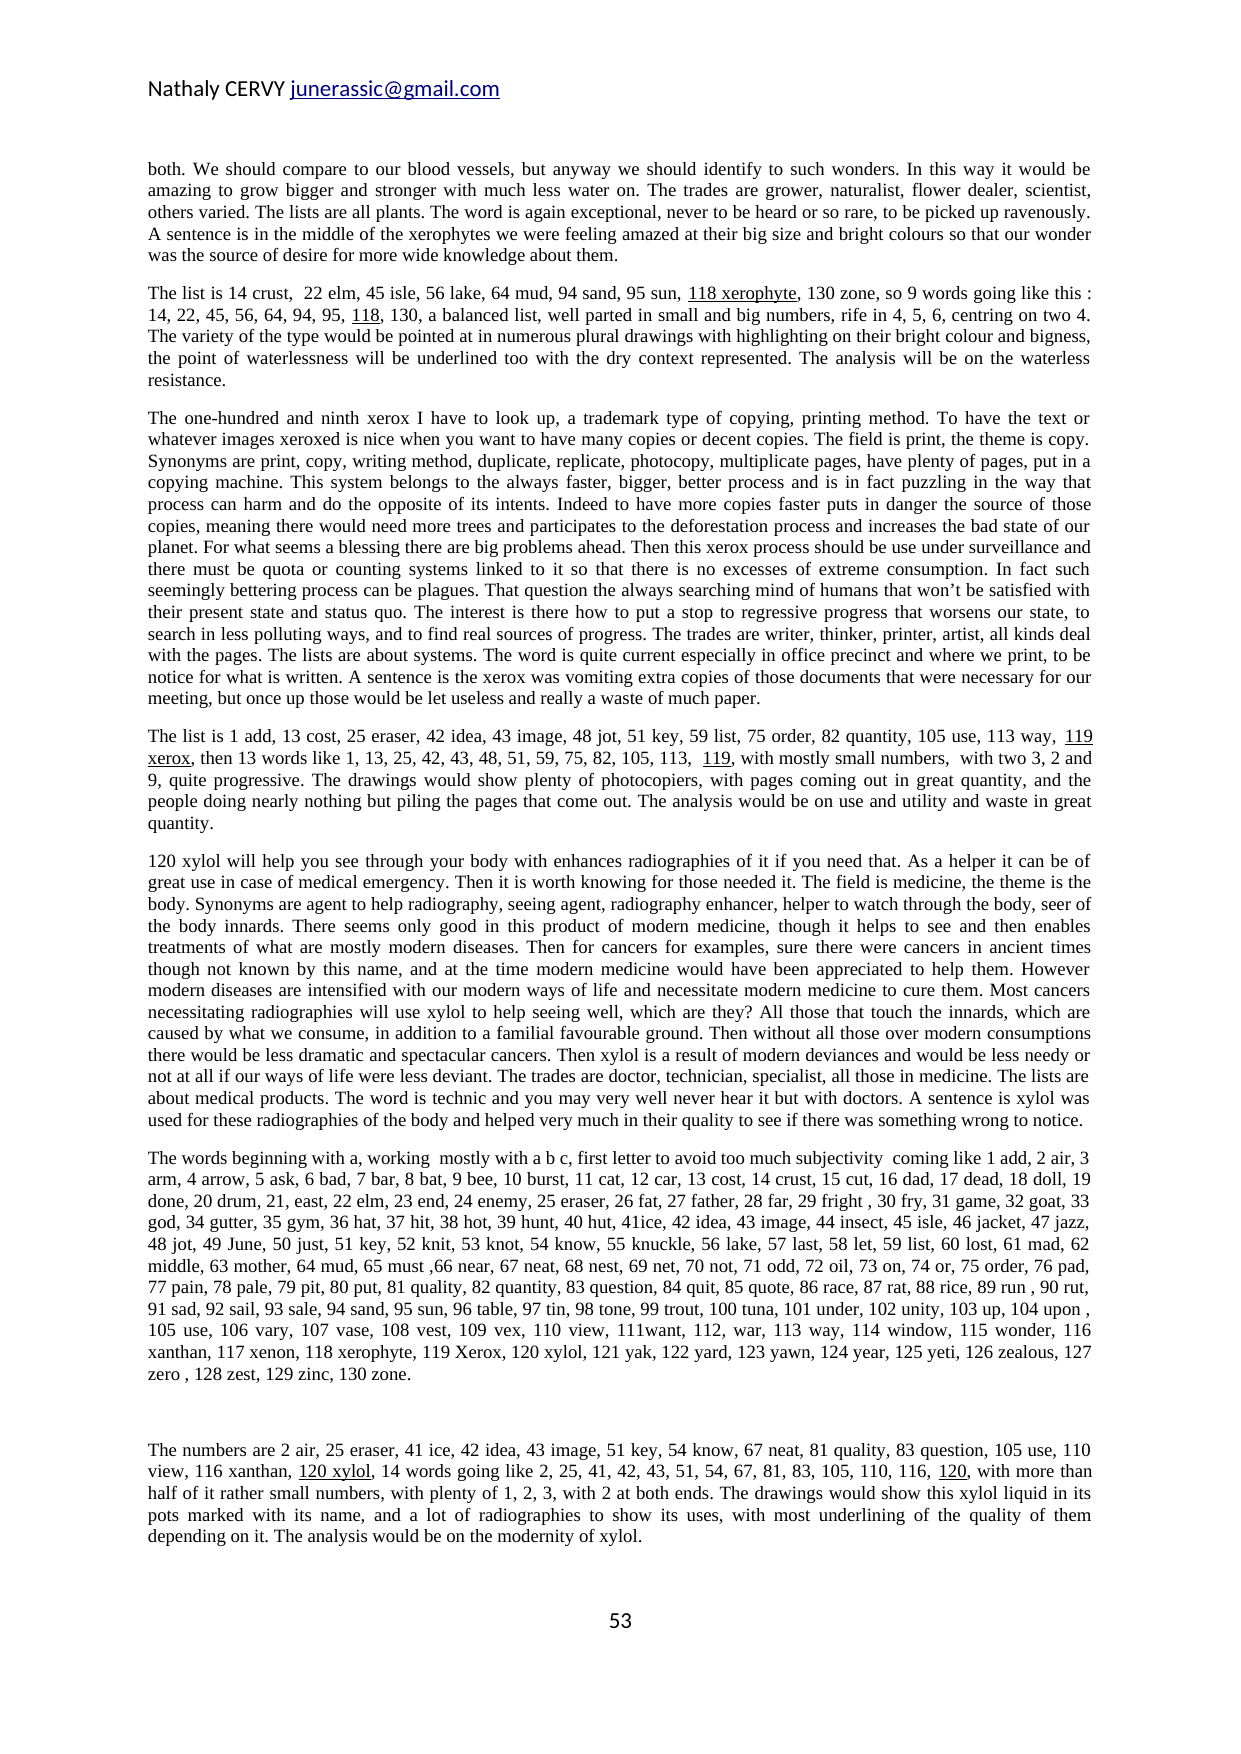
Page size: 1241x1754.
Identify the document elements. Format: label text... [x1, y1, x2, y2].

text both. We should compare to our blood vessels, but anyway we should identify to such wonders. In this way it would be amazing to grow bigger and stronger with much less water on. The trades are grower, naturalist, flower dealer, scientist, others varied. The lists are all plants. The word is again exceptional, never to be heard or so rare, to be picked up ravenously. A sentence is in the middle of the xerophytes we were feeling amazed at their big size and bright colours so that our wonder was the source of desire for more wide knowledge about them. [148, 158, 1093, 266]
text The numbers are 2 air, 25 eraser, 41 ice, 42 idea, 43 image, 51 key, 54 know, 67 neat, 81 quality, 83 question, 105 use, 110 view, 116 xanthan, 120 xylol, 14 words going like 2, 25, 41, 42, 43, 51, 54, 67, 81, 83, 105, 110, 116, 120, with more than half of it rather small numbers, with plenty of 1, 2, 3, with 2 at both ends. The drawings would show this xylol liquid in its pots marked with its name, and a lot of radiographies to show its uses, with most underlining of the quality of them depending on it. The analysis would be on the modernity of xylol. [148, 1439, 1093, 1547]
text The one-hundred and ninth xerox I have to look up, a trademark type of copying, printing method. To have the text or whatever images xeroxed is nice when you want to have many copies or decent copies. The field is print, the theme is copy. Synonyms are print, copy, writing method, duplicate, replicate, photocopy, multiplicate pages, have plenty of pages, put in a copying machine. This system belongs to the always faster, bigger, better process and is in fact puzzling in the way that process can harm and do the opposite of its intents. Indeed to have more copies faster puts in danger the source of those copies, meaning there would need more trees and participates to the deforestation process and increases the bad state of our planet. For what seems a blessing there are big problems ahead. Then this xerox process should be use under surveillance and there must be quota or counting systems linked to it so that there is no excesses of extreme consumption. In fact such seemingly bettering process can be plagues. That question the always searching mind of humans that won’t be satisfied with their present state and status quo. The interest is there how to put a stop to regressive progress that worsens our state, to search in less polluting ways, and to find real sources of progress. The trades are writer, thinker, printer, artist, all kinds deal with the pages. The lists are about systems. The word is quite current especially in office precinct and where we print, to be notice for what is written. A sentence is the xerox was vomiting extra copies of those documents that were necessary for our meeting, but once up those would be let useless and really a waste of much paper. [148, 407, 1093, 709]
text The list is 14 crust, 22 elm, 45 isle, 56 lake, 64 mud, 94 sand, 95 sun, 118 xerophyte, 130 zone, so 9 words going like this : 14, 22, 45, 56, 64, 94, 95, 118, 130, a balanced list, well parted in small and big numbers, rife in 4, 5, 6, centring on two 4. The variety of the type would be pointed at in numerous plural drawings with highlighting on their bright colour and bigness, the point of waterlessness will be underlined too with the dry context represented. The analysis will be on the waterless resistance. [148, 282, 1093, 390]
text 120 xylol will help you see through your body with enhances radiographies of it if you need that. As a helper it can be of great use in case of medical emergency. Then it is worth knowing for those needed it. The field is medicine, the theme is the body. Synonyms are agent to help radiography, seeing agent, radiography enhancer, helper to watch through the body, seer of the body innards. There seems only good in this product of modern medicine, though it helps to see and then enables treatments of what are mostly modern diseases. Then for cancers for examples, sure there were cancers in ancient times though not known by this name, and at the time modern medicine would have been appreciated to help them. However modern diseases are intensified with our modern ways of life and necessitate modern medicine to cure them. Most cancers necessitating radiographies will use xylol to help seeing well, which are they? All those that touch the innards, which are caused by what we consume, in addition to a familial favourable ground. Then without all those over modern consumptions there would be less dramatic and spectacular cancers. Then xylol is a result of modern deviances and would be less needy or not at all if our ways of life were less deviant. The trades are doctor, technician, specialist, all those in medicine. The lists are about medical products. The word is technic and you may very well never hear it but with doctors. A sentence is xylol was used for these radiographies of the body and helped very much in their quality to see if there was something wrong to notice. [148, 850, 1093, 1130]
text The words beginning with a, working mostly with a b c, first letter to avoid too much subjectivity coming like 1 add, 2 air, 3 arm, 4 arrow, 5 ask, 6 bad, 7 bar, 8 bat, 9 bee, 10 burst, 11 cat, 12 car, 13 cost, 14 crust, 15 cut, 16 dad, 17 dead, 18 doll, 19 done, 20 drum, 21, east, 22 elm, 23 end, 24 enemy, 25 eraser, 26 fat, 27 father, 28 far, 29 fright , 30 fry, 31 game, 32 goat, 33 god, 34 gutter, 35 gym, 36 hat, 37 hit, 38 hot, 39 hunt, 40 hut, 41ice, 42 idea, 43 image, 44 insect, 45 isle, 46 jacket, 47 jazz, 48 jot, 49 June, 50 just, 51 key, 52 knit, 53 knot, 54 know, 55 knuckle, 56 lake, 57 last, 58 let, 59 list, 60 lost, 61 mad, 62 middle, 63 mother, 64 mud, 65 must ,66 near, 67 neat, 68 nest, 69 net, 70 not, 71 odd, 72 oil, 73 on, 74 or, 75 order, 76 pad, 77 pain, 78 pale, 79 pit, 80 put, 81 quality, 82 quantity, 83 question, 84 quit, 85 quote, 86 race, 87 rat, 88 rice, 89 run , 90 rut, 91 sad, 92 sail, 93 sale, 94 sand, 95 sun, 96 table, 97 tin, 98 tone, 99 trout, 100 tuna, 101 under, 102 unity, 103 up, 104 upon , 105 use, 106 vary, 107 vase, 108 vest, 109 vex, 110 view, 111want, 112, war, 113 way, 114 window, 115 wonder, 116 xanthan, 117 xenon, 118 xerophyte, 119 Xerox, 120 xylol, 121 yak, 122 yard, 123 yawn, 124 year, 125 yeti, 126 zealous, 127 zero , 128 zest, 129 zinc, 130 zone. [148, 1147, 1093, 1384]
text The list is 1 add, 13 cost, 25 eraser, 42 idea, 43 image, 48 jot, 51 key, 59 list, 75 order, 82 quantity, 105 use, 113 way, 119 xerox, then 13 words like 1, 13, 25, 42, 43, 48, 51, 59, 75, 82, 105, 113, 119, with mostly small numbers, with two 3, 2 and 9, quite progressive. The drawings would show plenty of photocopiers, with pages coming out in great quantity, and the people doing nearly nothing but piling the pages that come out. The analysis would be on use and utility and waste in great quantity. [148, 725, 1093, 833]
